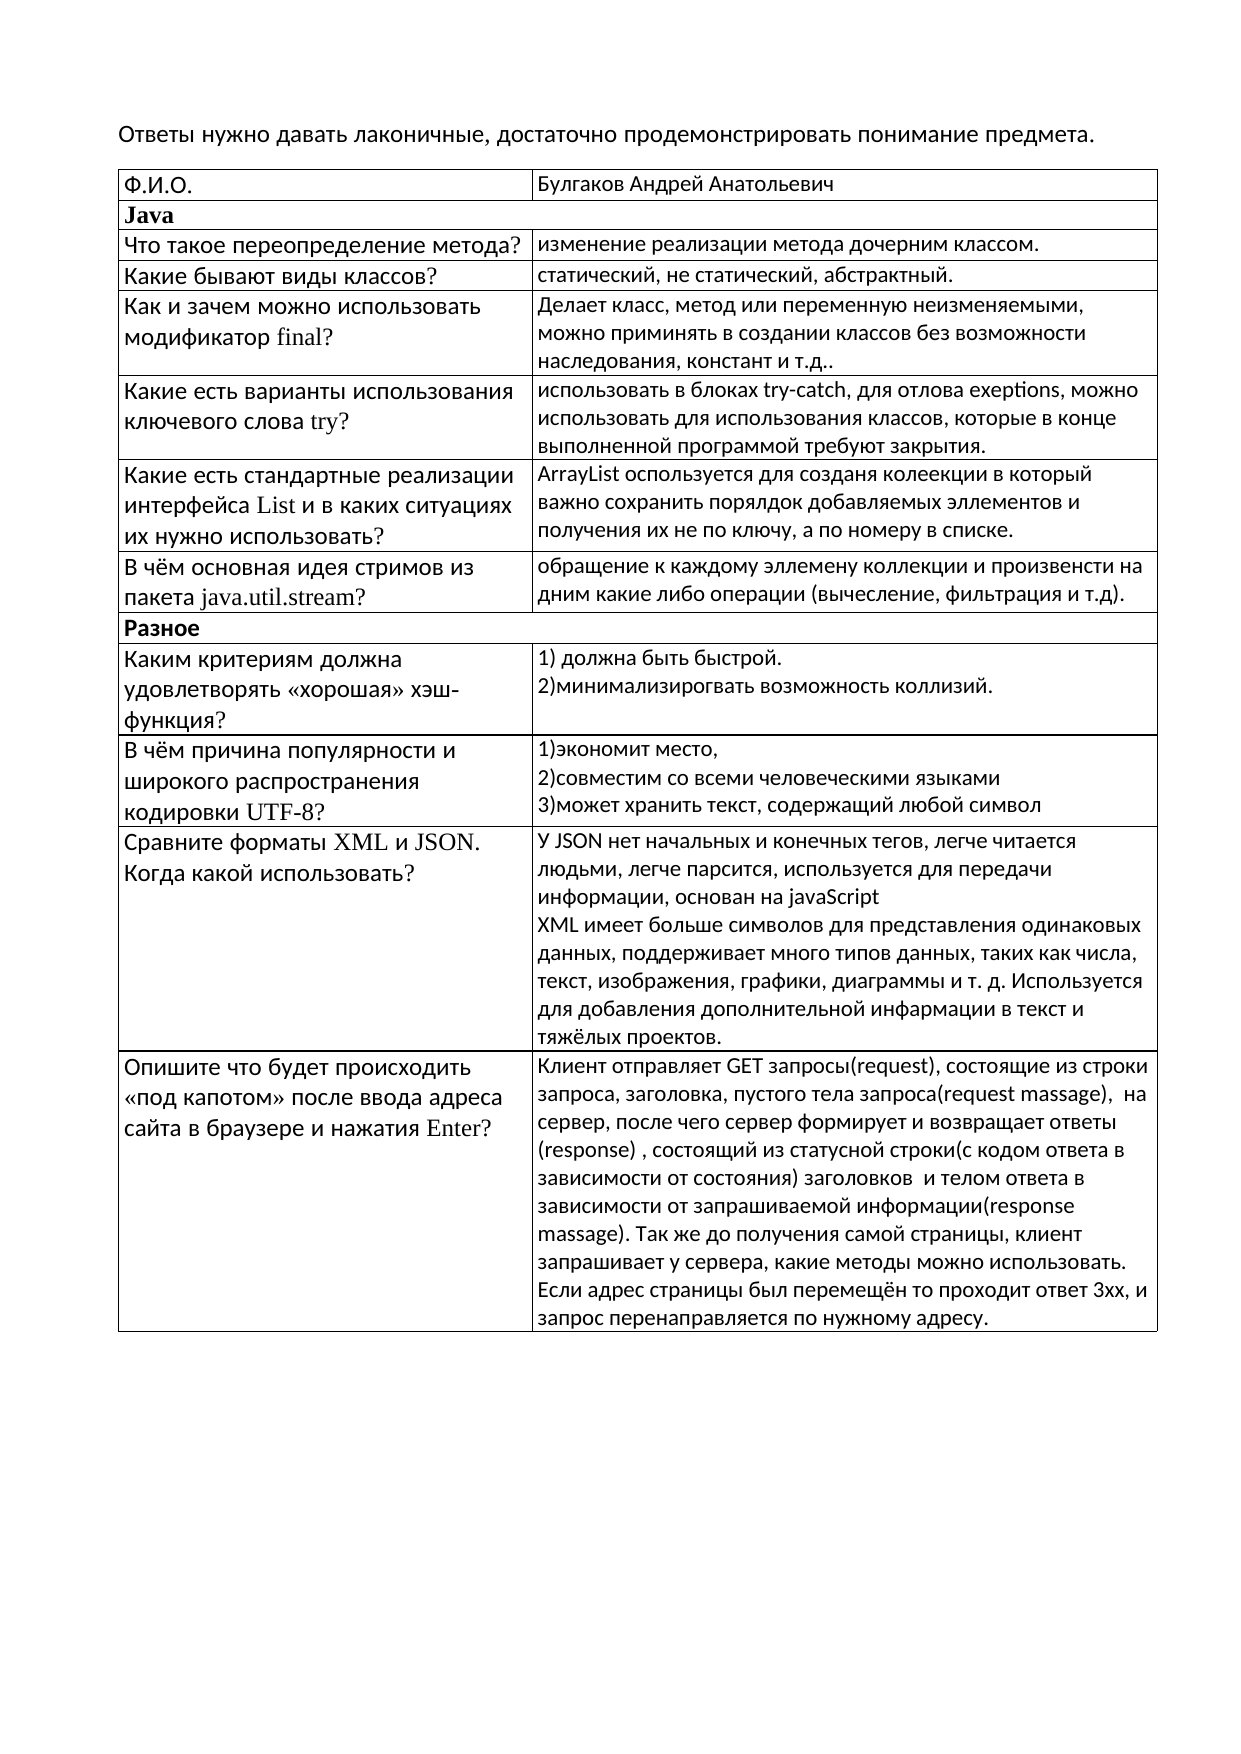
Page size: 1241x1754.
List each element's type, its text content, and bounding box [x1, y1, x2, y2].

table_cell Разное [119, 613, 1157, 643]
table_cell Как и зачем можно использовать модификатор final? [119, 291, 532, 375]
table_cell 1) должна быть быстрой. 2)минимализирогвать возможность коллизий. [533, 644, 1157, 734]
table_header Булгаков Андрей Анатольевич [533, 170, 1157, 200]
table_header Ф.И.О. [119, 170, 532, 200]
table_cell Что такое переопределение метода? [119, 230, 532, 260]
table_cell изменение реализации метода дочерним классом. [533, 230, 1157, 260]
table_cell 1)экономит место, 2)совместим со всеми человеческими языками 3)может хранить текст, содержащий любой символ [533, 736, 1157, 826]
table_cell У JSON нет начальных и конечных тегов, легче читается людьми, легче парсится, используется для передачи информации, основан на javaScript XML имеет больше символов для представления одинаковых данных, поддерживает много типов данных, таких как числа, текст, изображения, графики, диаграммы и т. д. Используется для добавления дополнительной инфармации в текст и тяжёлых проектов. [533, 827, 1157, 1050]
table_cell Сравните форматы XML и JSON. Когда какой использовать? [119, 827, 532, 1050]
table_cell Опишите что будет происходить «под капотом» после ввода адреса сайта в браузере и нажатия Enter? [119, 1052, 532, 1331]
text Ответы нужно давать лаконичные, достаточно продемонстрировать понимание предмета. [118, 118, 1122, 149]
table_cell ArrayList оспользуется для созданя колеекции в который важно сохранить порялдок добавляемых эллементов и получения их не по ключу, а по номеру в списке. [533, 460, 1157, 551]
table_cell Какие бывают виды классов? [119, 261, 532, 290]
table_cell статический, не статический, абстрактный. [533, 261, 1157, 290]
table_cell Клиент отправляет GET запросы(request), состоящие из строки запроса, заголовка, пустого тела запроса(request massage), на сервер, после чего сервер формирует и возвращает ответы (response) , состоящий из статусной строки(с кодом ответа в зависимости от состояния) заголовков и телом ответа в зависимости от запрашиваемой информации(response massage). Так же до получения самой страницы, клиент запрашивает у сервера, какие методы можно использовать. Если адрес страницы был перемещён то проходит ответ 3хх, и запрос перенаправляется по нужному адресу. [533, 1052, 1157, 1331]
table_cell Какие есть стандартные реализации интерфейса List и в каких ситуациях их нужно использовать? [119, 460, 532, 551]
table_cell обращение к каждому эллемену коллекции и произвенсти на дним какие либо операции (вычесление, фильтрация и т.д). [533, 552, 1157, 612]
table_cell Какие есть варианты использования ключевого слова try? [119, 376, 532, 459]
table_cell использовать в блоках try-catch, для отлова exeptions, можно использовать для использования классов, которые в конце выполненной программой требуют закрытия. [533, 376, 1157, 459]
table_cell В чём причина популярности и широкого распространения кодировки UTF-8? [119, 736, 532, 826]
table_cell Делает класс, метод или переменную неизменяемыми, можно приминять в создании классов без возможности наследования, констант и т.д.. [533, 291, 1157, 375]
table_cell Java [119, 201, 1157, 229]
table_cell В чём основная идея стримов из пакета java.util.stream? [119, 552, 532, 612]
table_cell Каким критериям должна удовлетворять «хорошая» хэш-функция? [119, 644, 532, 734]
